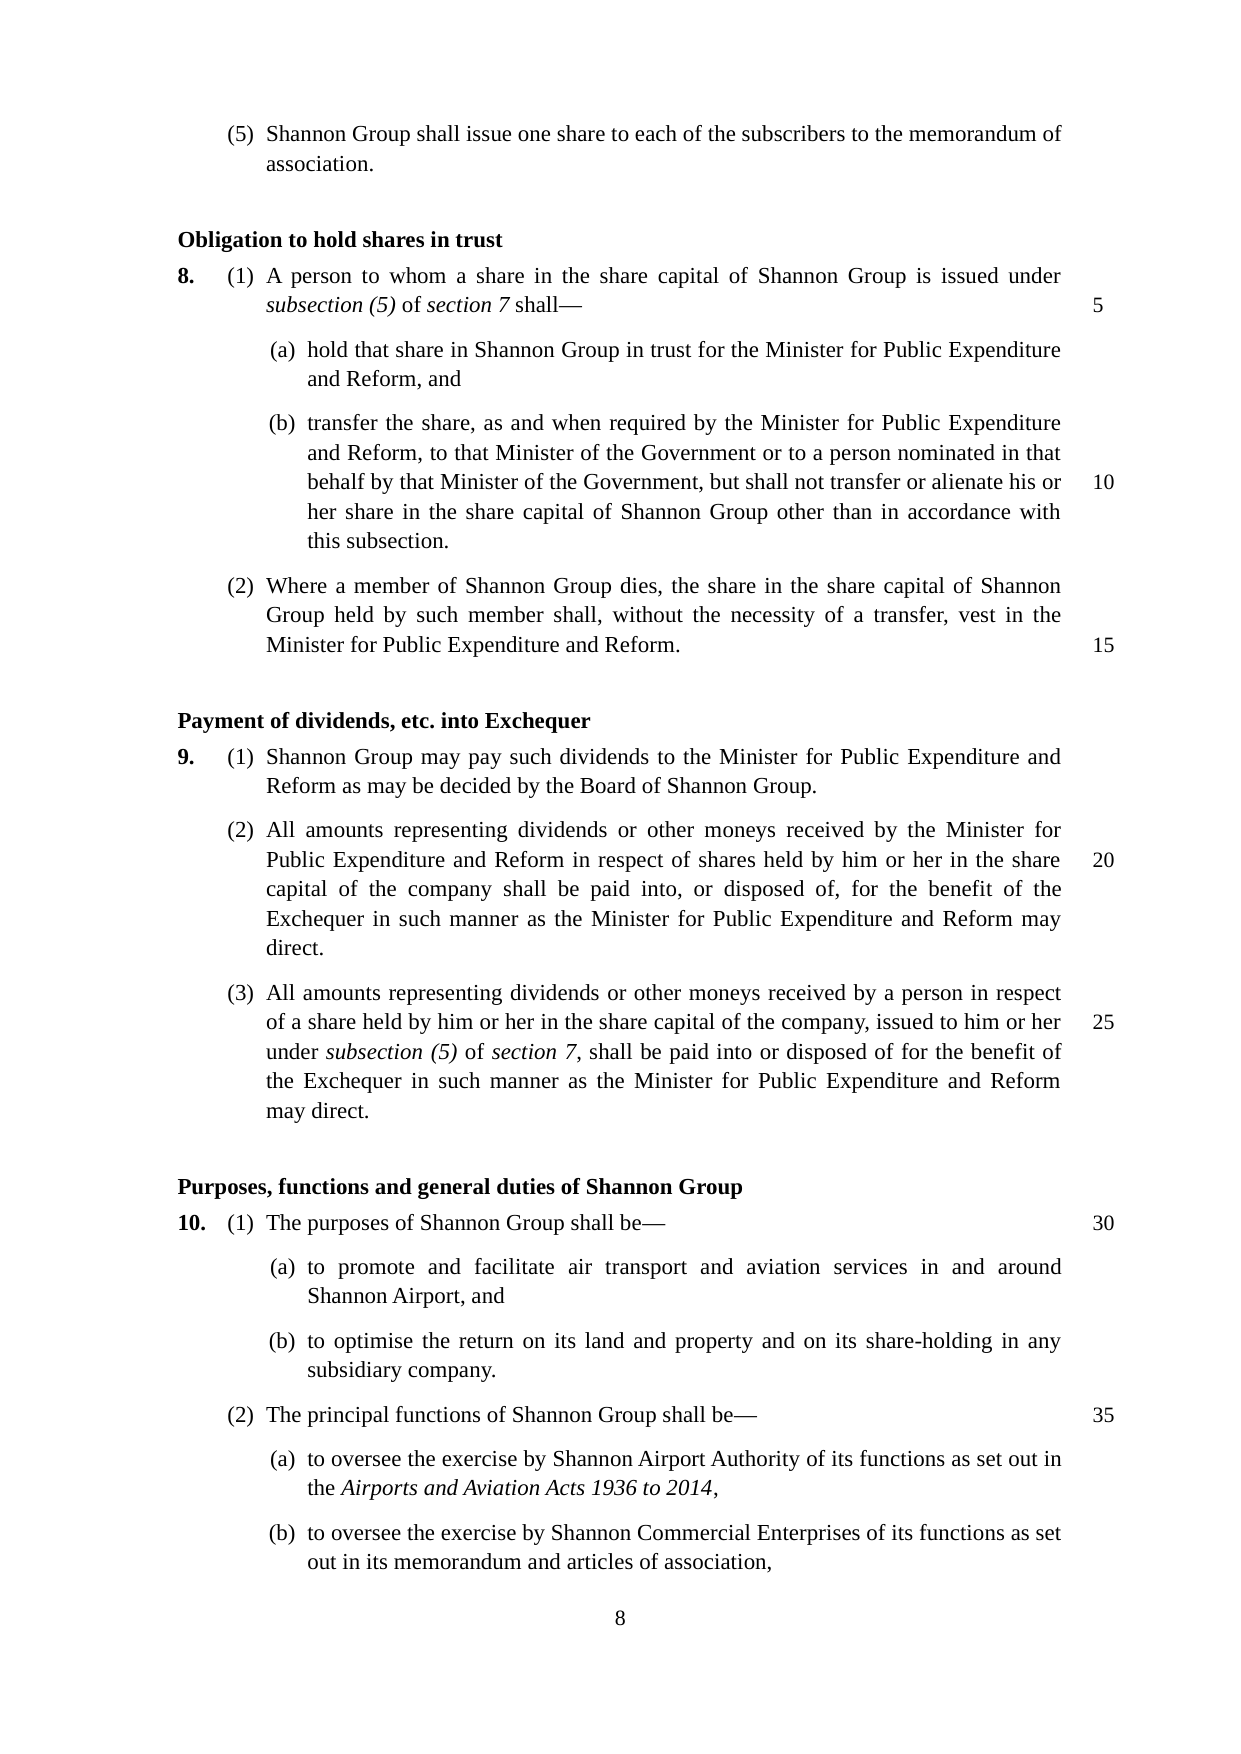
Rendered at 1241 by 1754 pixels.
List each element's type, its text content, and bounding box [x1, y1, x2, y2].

text (2) All amounts representing dividends or other moneys received by the Minister for Public Expenditure and Reform in respect of shares held by him or her in the share capital of the company shall be paid into, or disposed of, for the benefit of the Exchequer in such manner as the Minister for Public Expenditure and Reform may direct. [177, 814, 1063, 962]
text 9. (1) Shannon Group may pay such dividends to the Minister for Public Expenditure and Reform as may be decided by the Board of Shannon Group. [177, 741, 1063, 799]
text (3) All amounts representing dividends or other moneys received by a person in respect of a share held by him or her in the share capital of the company, issued to him or her under subsection (5) of section 7, shall be paid into or disposed of for the benefit of the Exchequer in such manner as the Minister for Public Expenditure and Reform may direct. [177, 977, 1063, 1124]
text (a) to oversee the exercise by Shannon Airport Authority of its functions as set out in the Airports and Aviation Acts 1936 to 2014, [177, 1443, 1063, 1502]
text (2) The principal functions of Shannon Group shall be⁠— [177, 1398, 1063, 1428]
text (a) to promote and facilitate air transport and aviation services in and around Shannon Airport, and [177, 1251, 1063, 1310]
text (2) Where a member of Shannon Group dies, the share in the share capital of Shannon Group held by such member shall, without the necessity of a transfer, vest in the Minister for Public Expenditure and Reform. [177, 569, 1063, 658]
text (5) Shannon Group shall issue one share to each of the subscribers to the memorandum of association. [177, 118, 1063, 177]
text (b) transfer the share, as and when required by the Minister for Public Expenditure and Reform, to that Minister of the Government or to a person nominated in that behalf by that Minister of the Government, but shall not transfer or alienate his or her share in the share capital of Shannon Group other than in accordance with this subsection. [177, 407, 1063, 555]
text (a) hold that share in Shannon Group in trust for the Minister for Public Expenditure and Reform, and [177, 333, 1063, 392]
text Obligation to hold shares in trust [177, 224, 1063, 254]
text 10. (1) The purposes of Shannon Group shall be⁠— [177, 1207, 1063, 1236]
text 8. (1) A person to whom a share in the share capital of Shannon Group is issued under subsection (5) of section 7 shall⁠— [177, 260, 1063, 319]
text Payment of dividends, etc. into Exchequer [177, 705, 1063, 735]
text Purposes, functions and general duties of Shannon Group [177, 1171, 1063, 1201]
text (b) to oversee the exercise by Shannon Commercial Enterprises of its functions as set out in its memorandum and articles of association, [177, 1516, 1063, 1575]
text (b) to optimise the return on its land and property and on its share-holding in any subsidiary company. [177, 1325, 1063, 1384]
